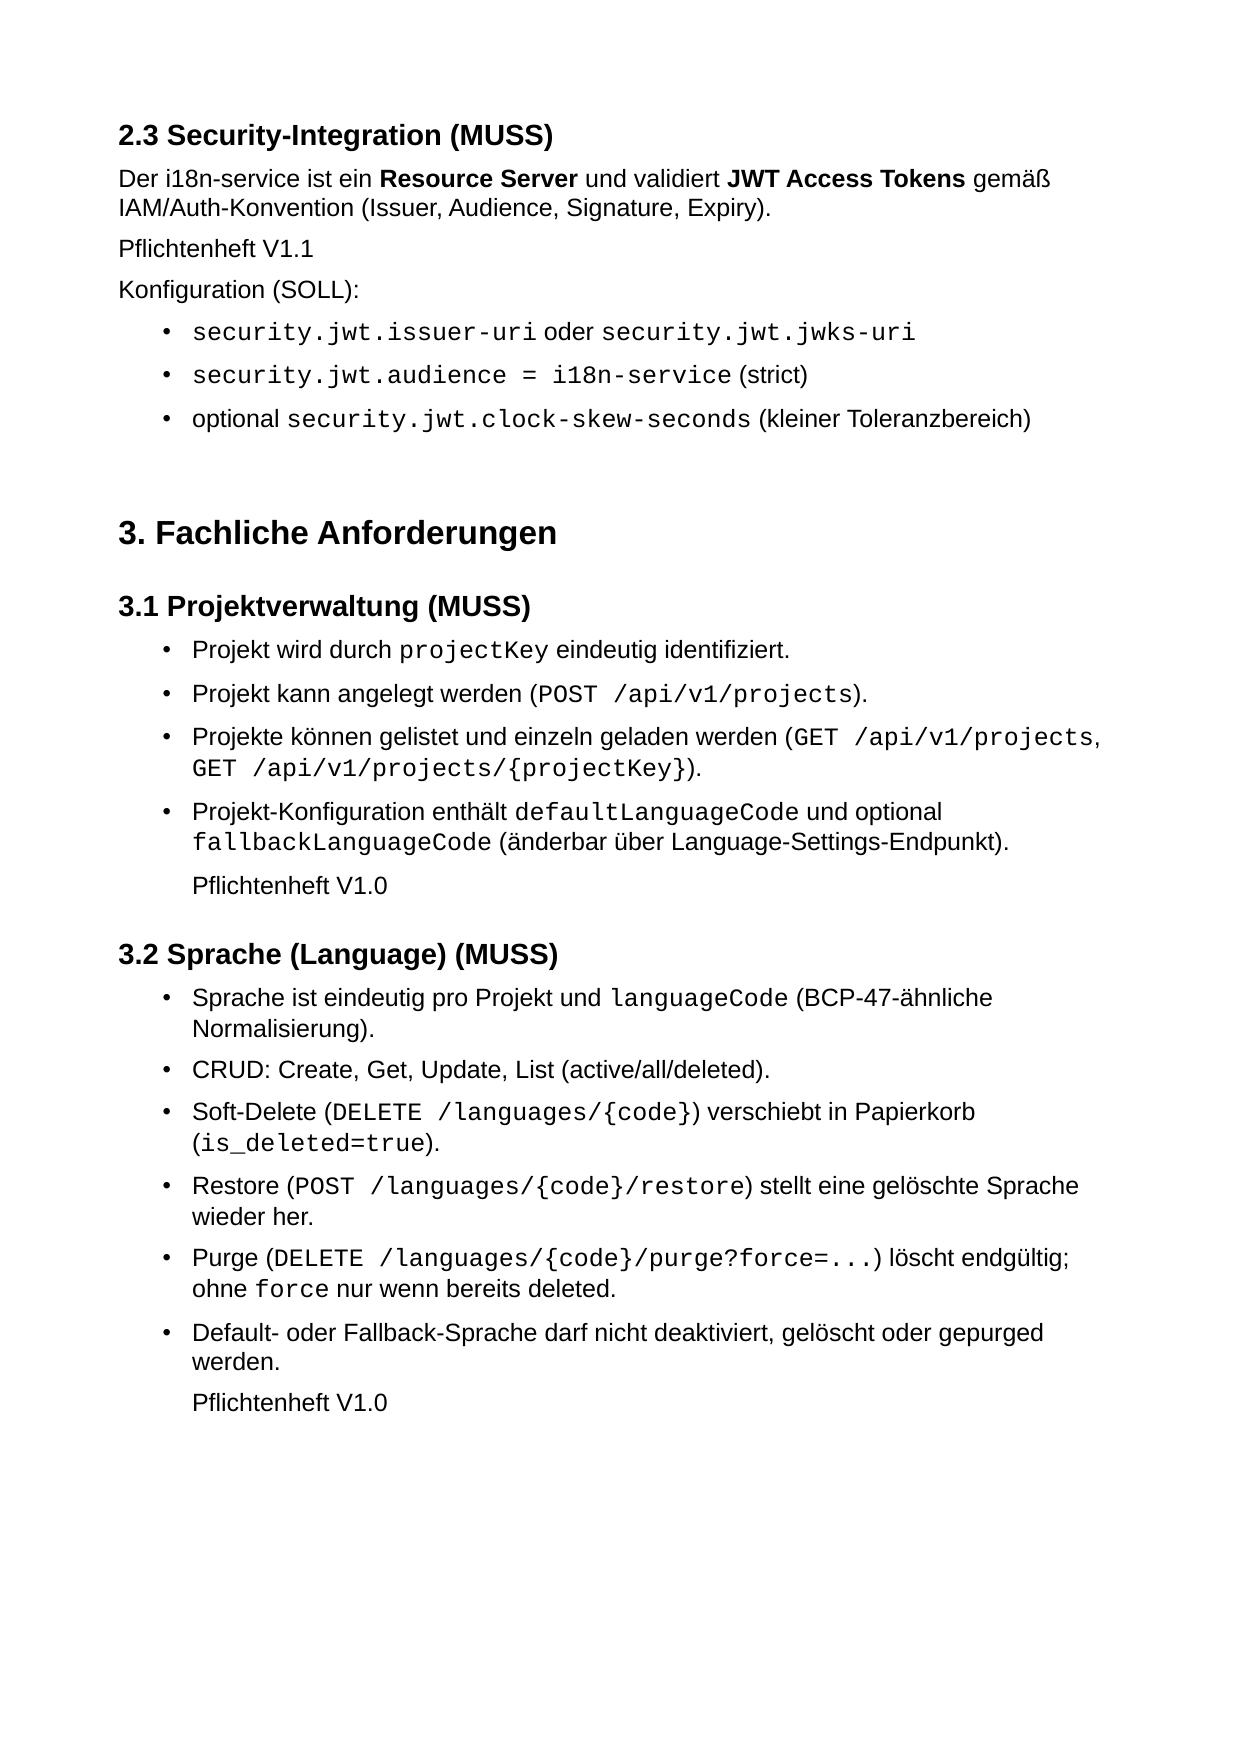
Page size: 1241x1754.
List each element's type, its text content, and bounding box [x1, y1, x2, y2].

subtitle 3.1 Projektverwaltung (MUSS) [118, 589, 1122, 623]
list Restore (POST /languages/{code}/restore) stellt eine gelöschte Sprache wieder her. [162, 1171, 1122, 1231]
list optional security.jwt.clock-skew-seconds (kleiner Toleranzbereich) [162, 403, 1122, 434]
list Projekte können gelistet und einzeln geladen werden (GET /api/v1/projects, GET /api/v1/projects/{projectKey}). [162, 722, 1122, 784]
text Konfiguration (SOLL): [118, 275, 1122, 304]
list Pflichtenheft V1.0 [162, 871, 1122, 899]
list security.jwt.audience = i18n-service (strict) [162, 360, 1122, 391]
list Projekt-Konfiguration enthält defaultLanguageCode und optional fallbackLanguageCode (änderbar über Language-Settings-Endpunkt). [162, 796, 1122, 858]
list Projekt wird durch projectKey eindeutig identifiziert. [162, 635, 1122, 666]
subtitle 3.2 Sprache (Language) (MUSS) [118, 937, 1122, 971]
list Sprache ist eindeutig pro Projekt und languageCode (BCP-47-ähnliche Normalisierung). [162, 983, 1122, 1043]
list Pflichtenheft V1.0 [162, 1388, 1122, 1416]
list CRUD: Create, Get, Update, List (active/all/deleted). [162, 1055, 1122, 1084]
list Projekt kann angelegt werden (POST /api/v1/projects). [162, 679, 1122, 709]
list Default- oder Fallback-Sprache darf nicht deaktiviert, gelöscht oder gepurged werden. [162, 1318, 1122, 1375]
text Der i18n-service ist ein Resource Server und validiert JWT Access Tokens gemäß IAM/Auth-Konvention (Issuer, Audience, Signature, Expiry). [118, 164, 1122, 222]
subtitle 3. Fachliche Anforderungen [118, 513, 1122, 552]
subtitle 2.3 Security-Integration (MUSS) [118, 118, 1122, 152]
list Soft-Delete (DELETE /languages/{code}) verschiebt in Papierkorb (is_deleted=true). [162, 1097, 1122, 1158]
list Purge (DELETE /languages/{code}/purge?force=...) löscht endgültig; ohne force nur wenn bereits deleted. [162, 1243, 1122, 1305]
text Pflichtenheft V1.1 [118, 234, 1122, 263]
list security.jwt.issuer-uri oder security.jwt.jwks-uri [162, 317, 1122, 348]
